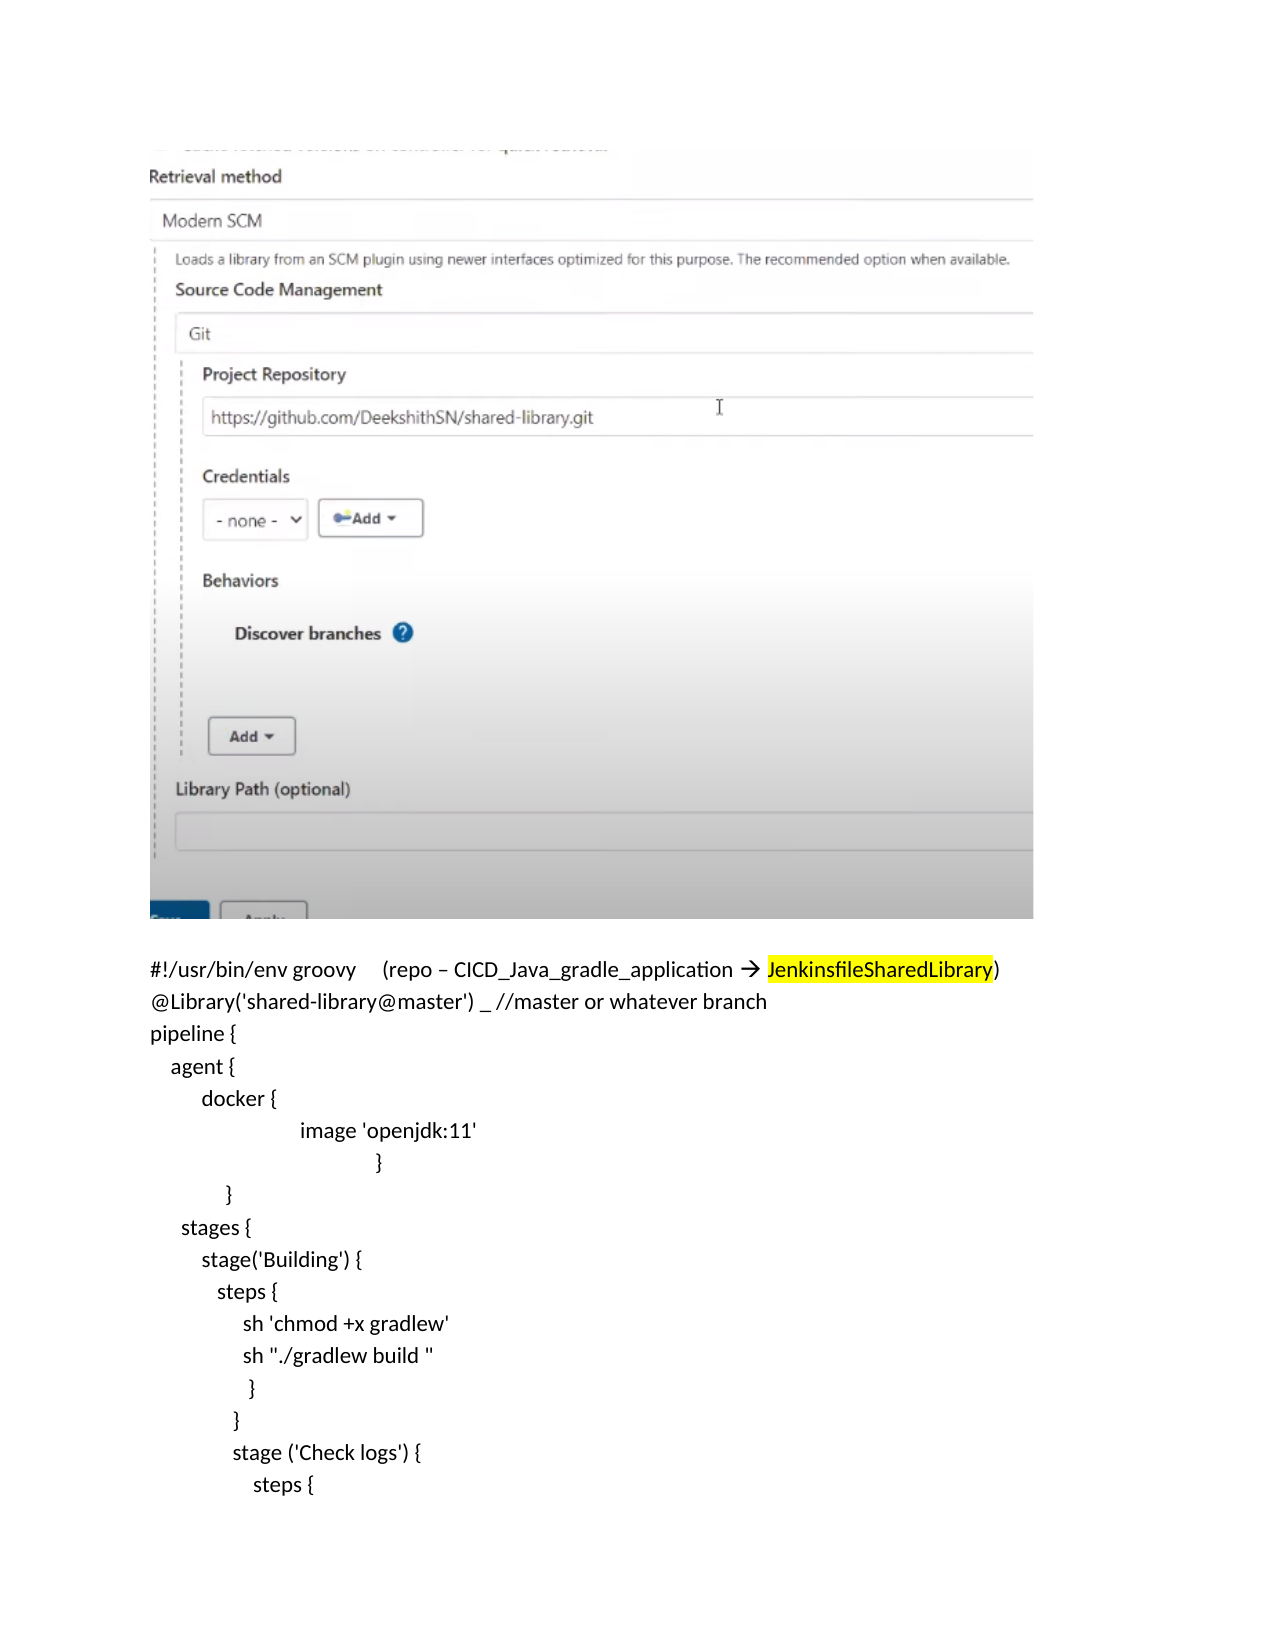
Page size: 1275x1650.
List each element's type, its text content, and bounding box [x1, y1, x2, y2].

text docker { [150, 1084, 1125, 1112]
text #!/usr/bin/env groovy (repo – CICD_Java_gradle_application  JenkinsfileSharedLibrary) [150, 955, 1125, 983]
text image 'openjdk:11' [150, 1116, 1125, 1144]
text steps { [150, 1470, 1125, 1498]
text @Library('shared-library@master') _ //master or whatever branch [150, 987, 1125, 1015]
text sh 'chmod +x gradlew' [150, 1309, 1125, 1337]
text stage('Building') { [150, 1245, 1125, 1273]
text stage ('Check logs') { [150, 1438, 1125, 1466]
text } [150, 1148, 1125, 1176]
text } [150, 1181, 1125, 1208]
text stages { [150, 1213, 1125, 1241]
text agent { [150, 1052, 1125, 1080]
text } [150, 1374, 1125, 1402]
text pipeline { [150, 1019, 1125, 1048]
text steps { [150, 1277, 1125, 1305]
text } [150, 1406, 1125, 1434]
text sh "./gradlew build " [150, 1341, 1125, 1369]
